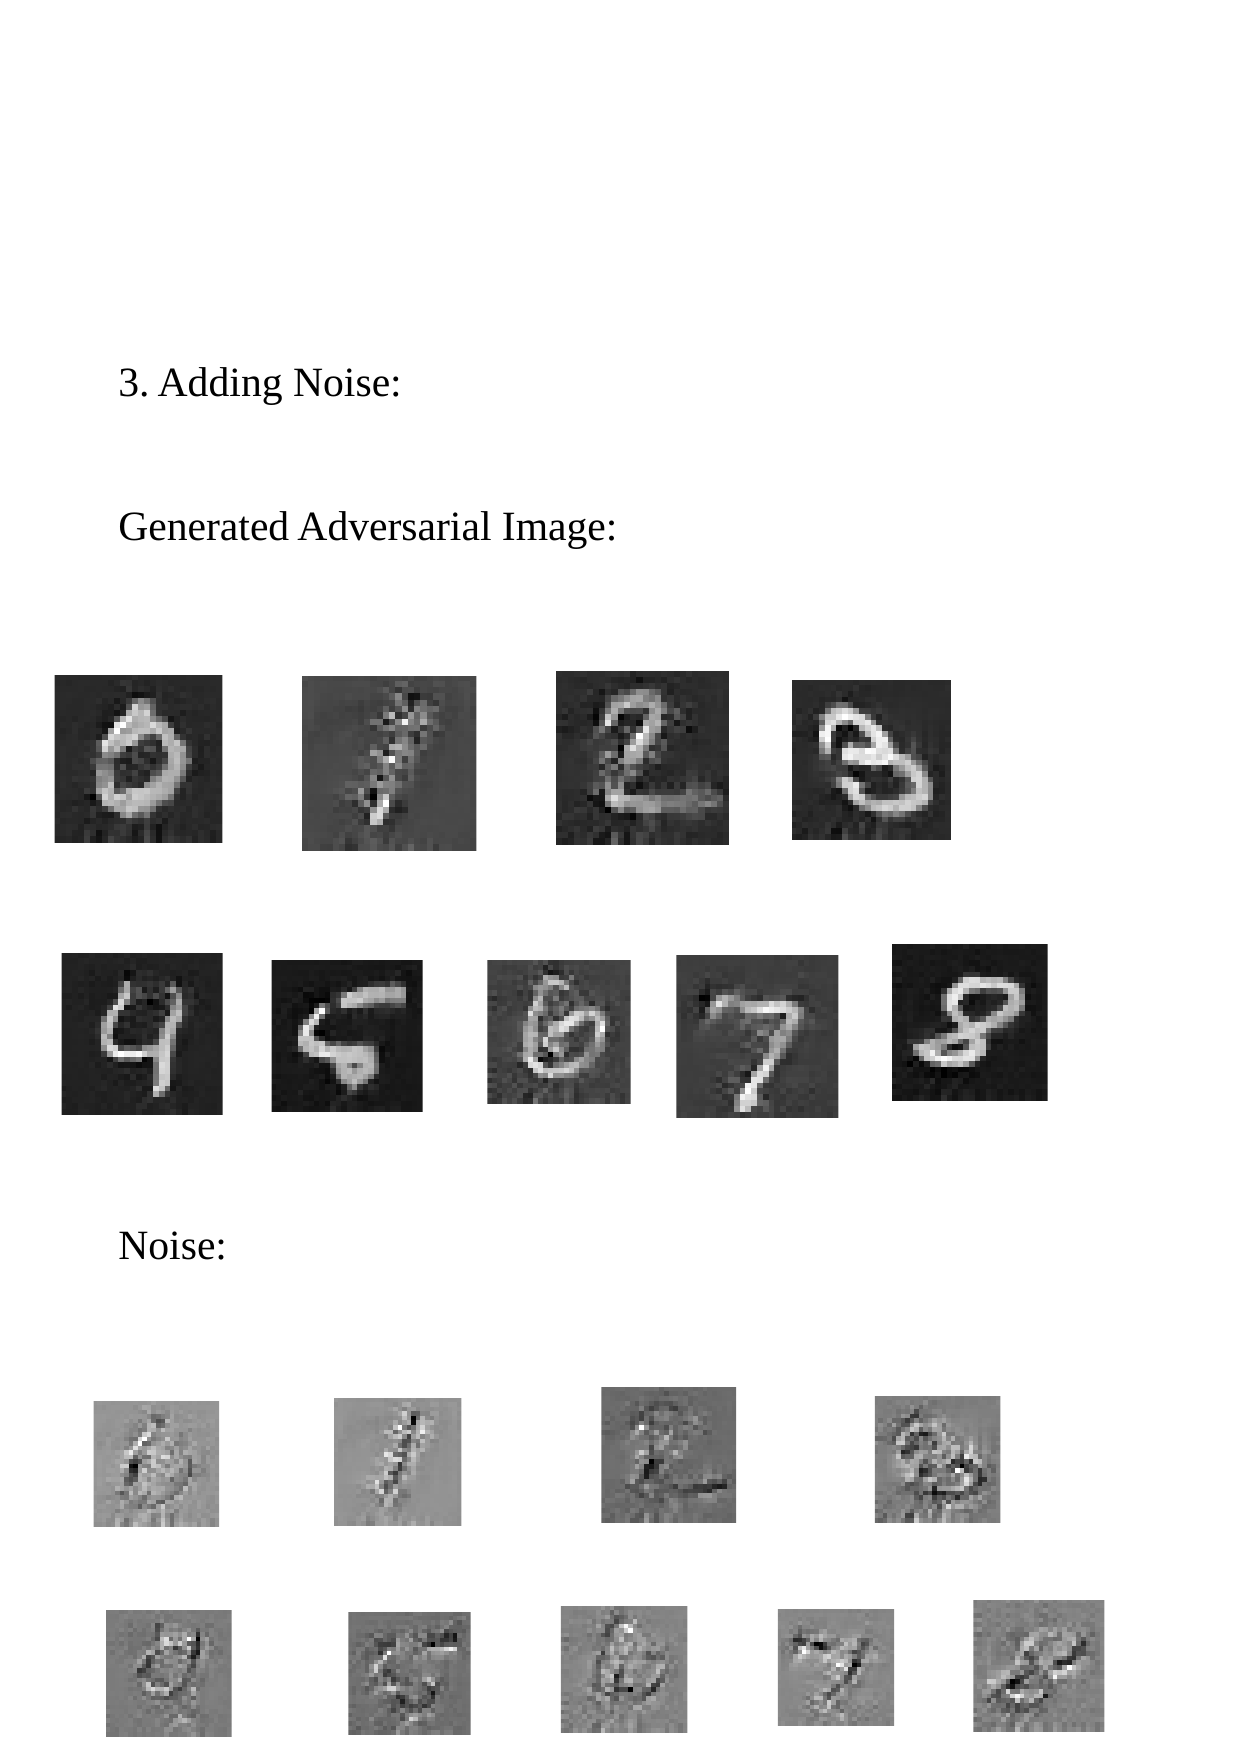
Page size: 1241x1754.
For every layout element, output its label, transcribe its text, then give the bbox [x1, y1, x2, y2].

picture [874, 1396, 1001, 1523]
picture [601, 1387, 737, 1523]
picture [302, 676, 477, 851]
picture [973, 1600, 1105, 1732]
picture [556, 671, 729, 845]
picture [61, 953, 223, 1115]
text 3. Adding Noise: [118, 358, 1122, 406]
picture [892, 944, 1048, 1101]
picture [54, 675, 223, 843]
picture [271, 960, 423, 1112]
text Generated Adversarial Image: [118, 501, 1122, 549]
picture [348, 1612, 471, 1735]
picture [792, 680, 951, 840]
picture [676, 955, 839, 1118]
text Noise: [118, 1220, 1122, 1268]
picture [487, 960, 631, 1104]
picture [106, 1610, 232, 1737]
picture [560, 1606, 688, 1733]
picture [334, 1398, 462, 1526]
picture [93, 1401, 220, 1527]
picture [777, 1609, 895, 1726]
